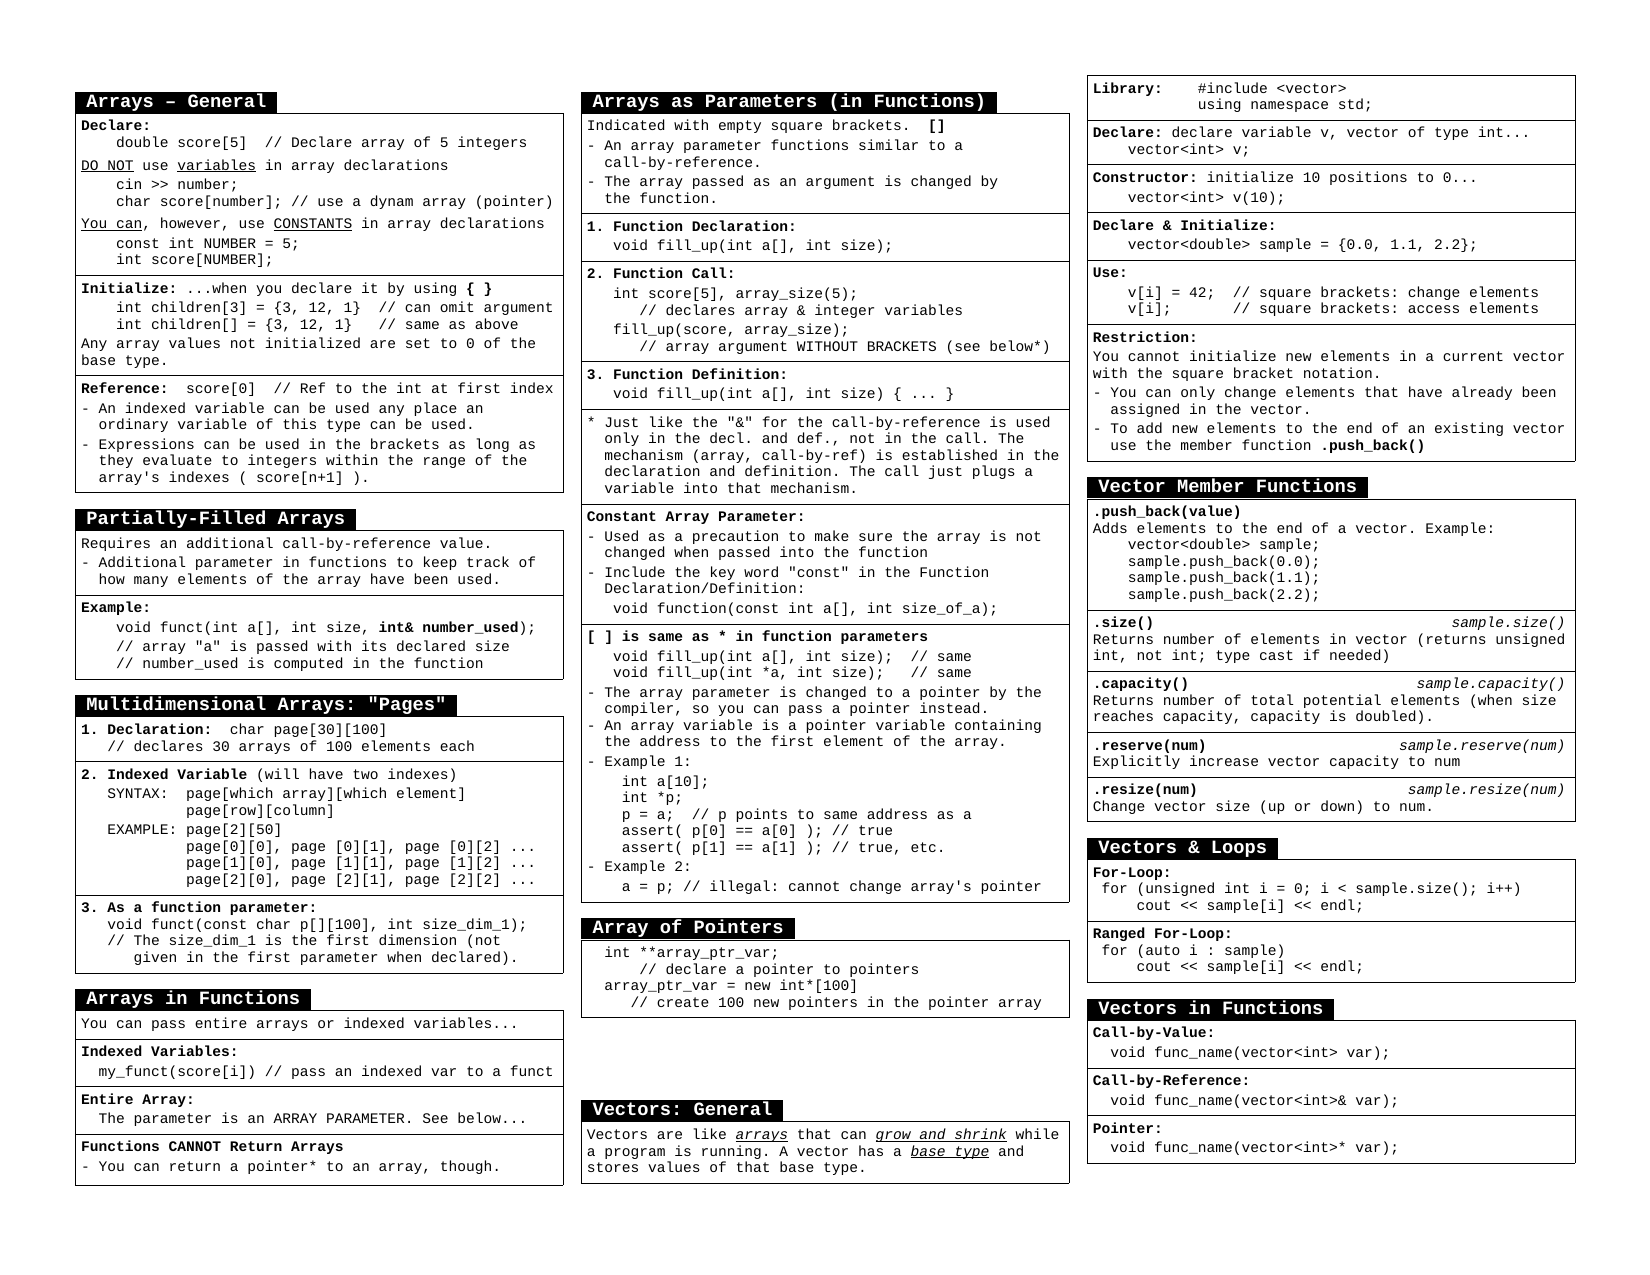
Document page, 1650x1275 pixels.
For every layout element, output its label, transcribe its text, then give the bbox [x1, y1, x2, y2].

table_cell Pointer: void func_name(vector<int>* var); [1088, 1116, 1575, 1163]
text Arrays as Parameters (in Functions) [581, 92, 1069, 113]
table_header Vectors are like arrays that can grow and shrink while a program is running. A vector has a base type and stores values of that base type. [582, 1122, 1069, 1183]
table_cell Entire Array: The parameter is an ARRAY PARAMETER. See below... [76, 1087, 563, 1134]
table_cell Example: void funct(int a[], int size, int& number_used); // array "a" is passed with its declared size // number_used is computed in the function [76, 596, 563, 678]
table_header Declare: double score[5] // Declare array of 5 integers DO NOT use variables in array declarations cin >> number; char score[number]; // use a dynam array (pointer) You can, however, use CONSTANTS in array declarations const int NUMBER = 5; int score[NUMBER]; [76, 114, 563, 275]
table_cell Ranged For-Loop: for (auto i : sample) cout << sample[i] << endl; [1088, 922, 1575, 982]
table_header You can pass entire arrays or indexed variables... [76, 1011, 563, 1038]
table_header int **array_ptr_var; // declare a pointer to pointers array_ptr_var = new int*[100] // create 100 new pointers in the pointer array [582, 941, 1069, 1017]
table_cell .capacity() sample.capacity() Returns number of total potential elements (when size reaches capacity, capacity is doubled). [1088, 672, 1575, 732]
table_cell 1. Function Declaration: void fill_up(int a[], int size); [582, 214, 1069, 261]
table_header For-Loop: for (unsigned int i = 0; i < sample.size(); i++) cout << sample[i] << endl; [1088, 860, 1575, 921]
table_cell Functions CANNOT Return Arrays - You can return a pointer* to an array, though. [76, 1135, 563, 1184]
table_cell 2. Indexed Variable (will have two indexes) SYNTAX: page[which array][which element] page[row][column] EXAMPLE: page[2][50] page[0][0], page [0][1], page [0][2] ... page[1][0], page [1][1], page [1][2] ... page[2][0], page [2][1], page [2][2] ... [76, 762, 563, 894]
table_cell * Just like the "&" for the call-by-reference is used only in the decl. and def., not in the call. The mechanism (array, call-by-ref) is established in the declaration and definition. The call just plugs a variable into that mechanism. [582, 410, 1069, 503]
table_header Indicated with empty square brackets. [] - An array parameter functions similar to a call-by-reference. - The array passed as an argument is changed by the function. [582, 114, 1069, 213]
table_cell Declare: declare variable v, vector of type int... vector<int> v; [1088, 121, 1575, 164]
table_cell Indexed Variables: my_funct(score[i]) // pass an indexed var to a funct [76, 1040, 563, 1086]
table_cell Library: #include <vector> using namespace std; [1088, 76, 1575, 120]
table_header Requires an additional call-by-reference value. - Additional parameter in functions to keep track of how many elements of the array have been used. [76, 531, 563, 594]
table_cell Constant Array Parameter: - Used as a precaution to make sure the array is not changed when passed into the function - Include the key word "const" in the Function Declaration/Definition: void function(const int a[], int size_of_a); [582, 505, 1069, 623]
table_cell Reference: score[0] // Ref to the int at first index - An indexed variable can be used any place an ordinary variable of this type can be used. - Expressions can be used in the brackets as long as they evaluate to integers within the range of the array's indexes ( score[n+1] ). [76, 376, 563, 492]
text Arrays – General [75, 92, 563, 113]
table_cell .reserve(num) sample.reserve(num) Explicitly increase vector capacity to num [1088, 733, 1575, 777]
text Array of Pointers [581, 918, 1069, 939]
table_header 1. Declaration: char page[30][100] // declares 30 arrays of 100 elements each [76, 717, 563, 761]
table_cell 3. As a function parameter: void funct(const char p[][100], int size_dim_1); // The size_dim_1 is the first dimension (not given in the first parameter when declared). [76, 896, 563, 972]
table_cell Constructor: initialize 10 positions to 0... vector<int> v(10); [1088, 165, 1575, 212]
text Vectors in Functions [1087, 998, 1575, 1020]
table_cell Restriction: You cannot initialize new elements in a current vector with the square bracket notation. - You can only change elements that have already been assigned in the vector. - To add new elements to the end of an existing vector use the member function .push_back() [1088, 325, 1575, 461]
table_cell [ ] is same as * in function parameters void fill_up(int a[], int size); // same void fill_up(int *a, int size); // same - The array parameter is changed to a pointer by the compiler, so you can pass a pointer instead. - An array variable is a pointer variable containing the address to the first element of the array. - Example 1: int a[10]; int *p; p = a; // p points to same address as a assert( p[0] == a[0] ); // true assert( p[1] == a[1] ); // true, etc. - Example 2: a = p; // illegal: cannot change array's pointer [582, 625, 1069, 902]
text Vectors: General [581, 1100, 1069, 1121]
table_cell .resize(num) sample.resize(num) Change vector size (up or down) to num. [1088, 778, 1575, 821]
table_cell Use: v[i] = 42; // square brackets: change elements v[i]; // square brackets: access elements [1088, 261, 1575, 324]
table_cell 2. Function Call: int score[5], array_size(5); // declares array & integer variables fill_up(score, array_size); // array argument WITHOUT BRACKETS (see below*) [582, 262, 1069, 361]
text Arrays in Functions [75, 989, 563, 1010]
table_cell Call-by-Reference: void func_name(vector<int>& var); [1088, 1069, 1575, 1115]
table_cell Declare & Initialize: vector<double> sample = {0.0, 1.1, 2.2}; [1088, 213, 1575, 260]
table_cell Initialize: ...when you declare it by using { } int children[3] = {3, 12, 1} // can omit argument int children[] = {3, 12, 1} // same as above Any array values not initialized are set to 0 of the base type. [76, 276, 563, 375]
table_header Call-by-Value: void func_name(vector<int> var); [1088, 1021, 1575, 1067]
table_header .push_back(value) Adds elements to the end of a vector. Example: vector<double> sample; sample.push_back(0.0); sample.push_back(1.1); sample.push_back(2.2); [1088, 500, 1575, 609]
table_cell .size() sample.size() Returns number of elements in vector (returns unsigned int, not int; type cast if needed) [1088, 611, 1575, 671]
text Vector Member Functions [1087, 477, 1575, 498]
text Multidimensional Arrays: "Pages" [75, 695, 563, 716]
table_cell 3. Function Definition: void fill_up(int a[], int size) { ... } [582, 362, 1069, 409]
text Vectors & Loops [1087, 838, 1575, 859]
text Partially-Filled Arrays [75, 509, 563, 530]
